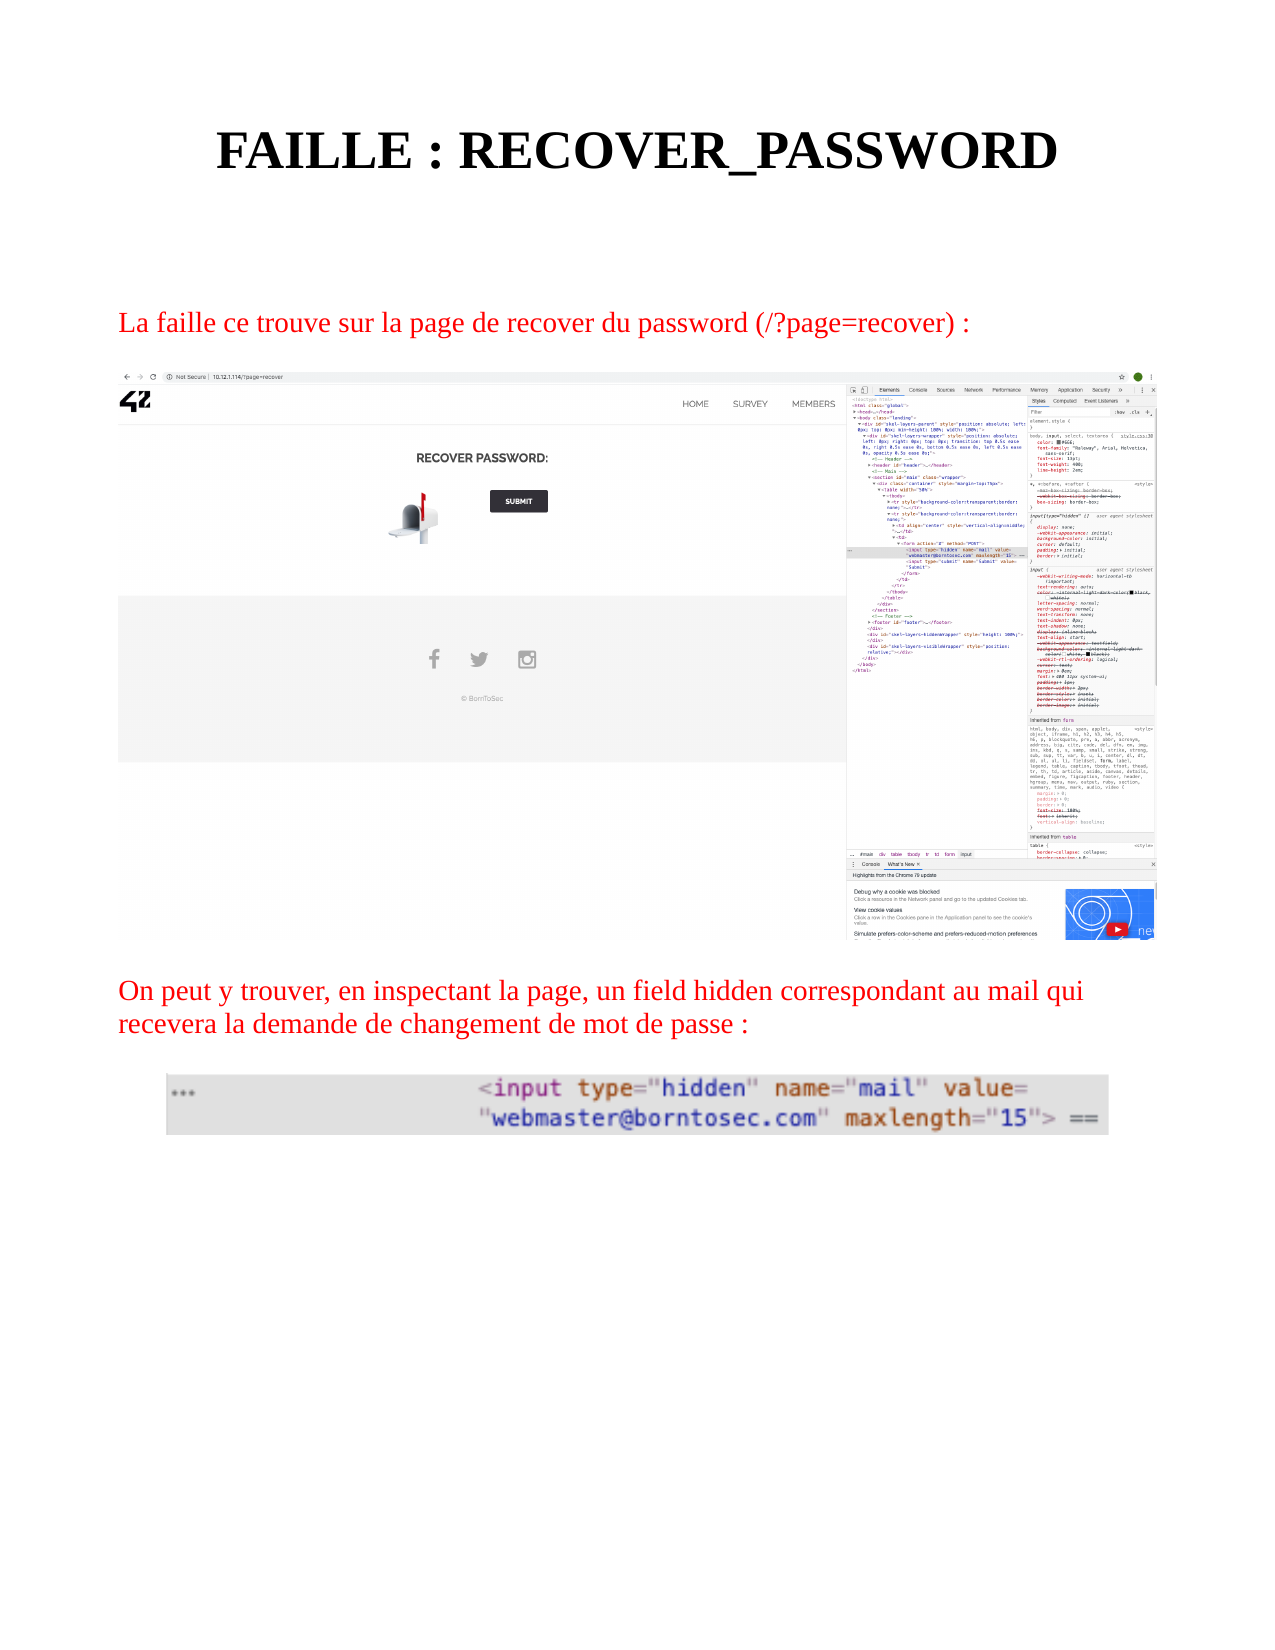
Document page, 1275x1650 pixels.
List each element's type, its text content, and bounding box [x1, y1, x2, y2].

text FAILLE : RECOVER_PASSWORD [118, 118, 1157, 180]
picture [118, 372, 1157, 940]
text La faille ce trouve sur la page de recover du password (/?page=recover) : [118, 305, 1157, 338]
picture [166, 1073, 1109, 1135]
text On peut y trouver, en inspectant la page, un field hidden correspondant au mail qui recevera la demande de changement de mot de passe : [118, 973, 1157, 1040]
